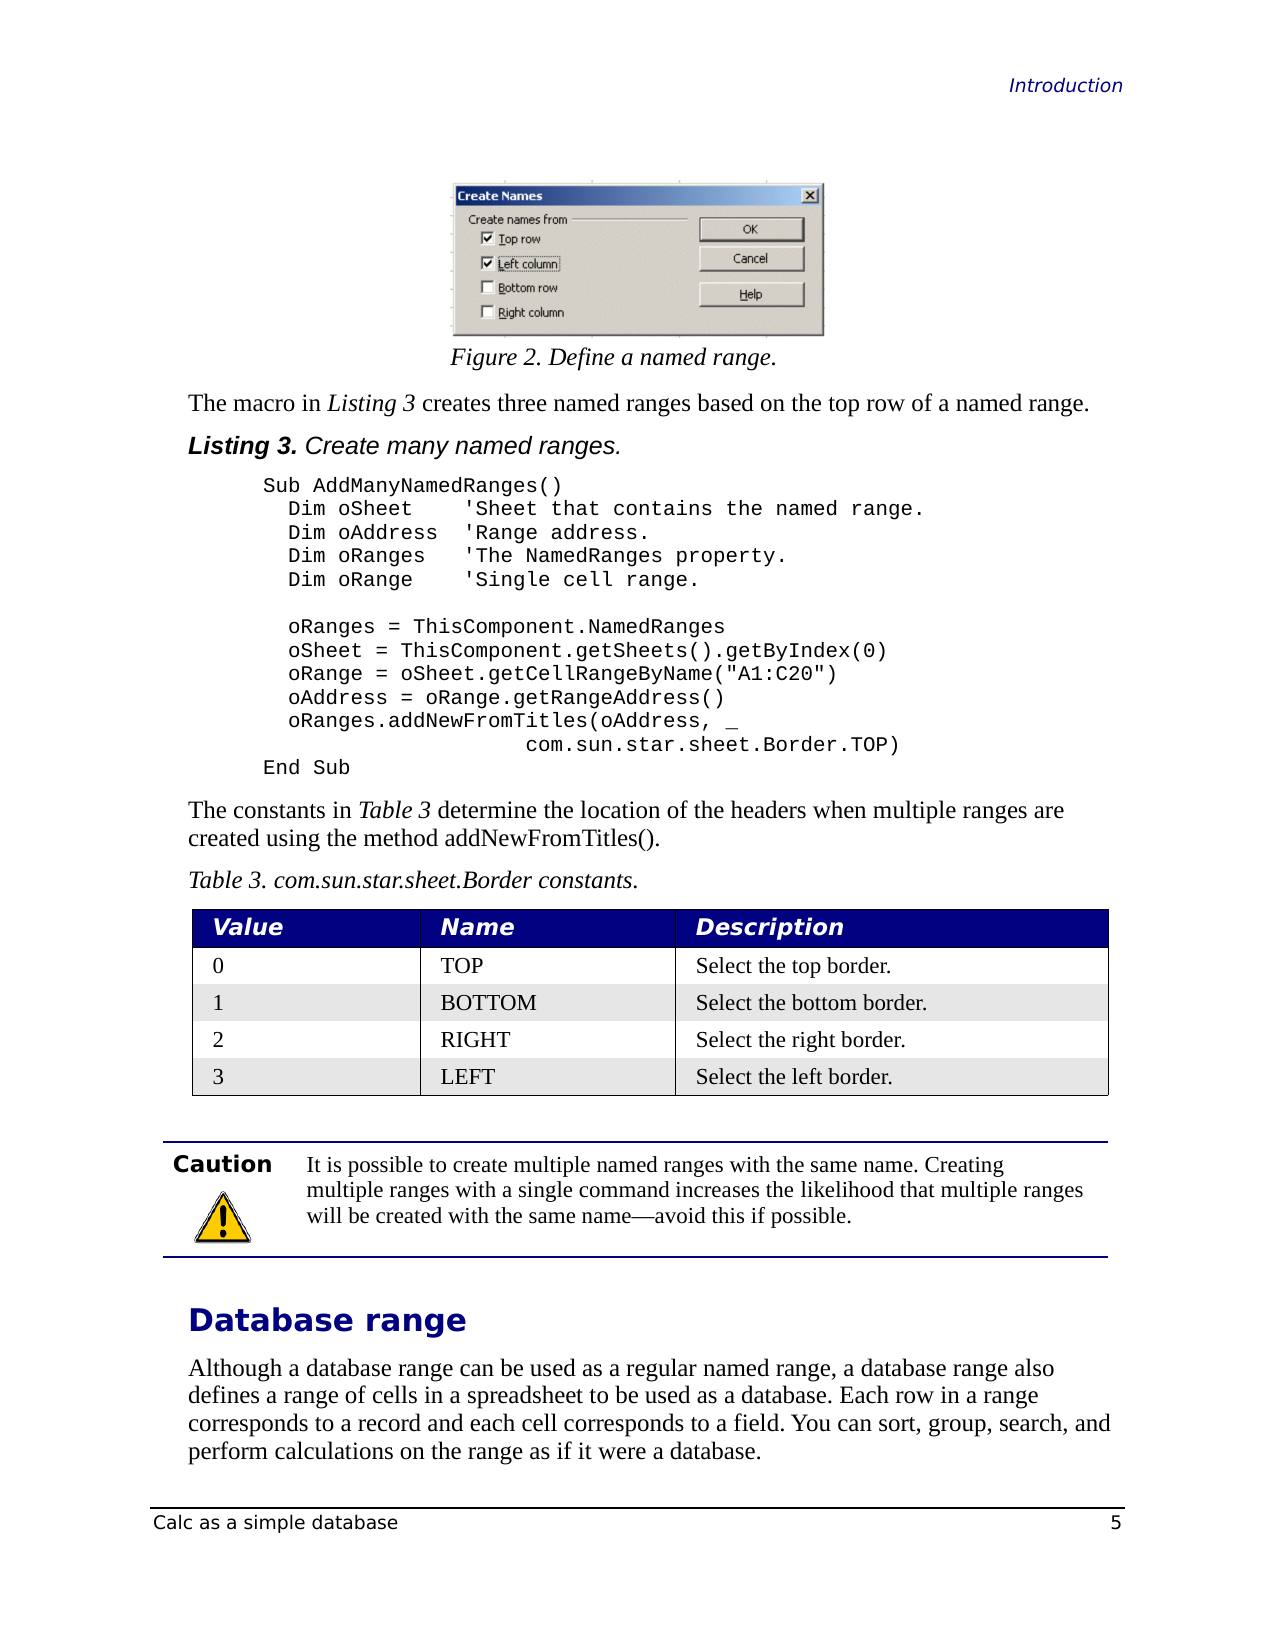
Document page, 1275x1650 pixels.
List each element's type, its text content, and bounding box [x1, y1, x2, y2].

table_cell 1 [193, 984, 420, 1021]
table_cell 2 [193, 1021, 420, 1058]
text oAddress = oRange.getRangeAddress() [263, 687, 1012, 710]
table_header Name [421, 910, 675, 947]
text Dim oRanges 'The NamedRanges property. [263, 546, 1012, 569]
table_header Value [193, 910, 420, 947]
table_header Description [676, 910, 1108, 947]
list Listing 3. Create many named ranges. [188, 432, 1125, 460]
text Dim oRange 'Single cell range. [263, 569, 1012, 593]
text oRanges = ThisComponent.NamedRanges [263, 616, 1012, 640]
text Dim oAddress 'Range address. [263, 522, 1012, 546]
table_cell TOP [421, 948, 675, 984]
table_cell Select the bottom border. [676, 984, 1108, 1021]
text oRange = oSheet.getCellRangeByName("A1:C20") [263, 663, 1012, 687]
table_cell 3 [193, 1058, 420, 1095]
table_cell Select the left border. [676, 1058, 1108, 1095]
text oRanges.addNewFromTitles(oAddress, _ [263, 710, 1012, 734]
table_cell 0 [193, 948, 420, 984]
text End Sub [263, 757, 1012, 781]
subtitle Database range [188, 1303, 1125, 1339]
table_header It is possible to create multiple named ranges with the same name. Creating multiple ranges with a single command increases the likelihood that multiple ranges will be created with the same name—avoid this if possible. [283, 1143, 1108, 1256]
text Although a database range can be used as a regular named range, a database range also defines a range of cells in a spreadsheet to be used as a database. Each row in a range corresponds to a record and each cell corresponds to a field. You can sort, group, search, and perform calculations on the range as if it were a database. [188, 1354, 1125, 1464]
text com.sun.star.sheet.Border.TOP) [263, 734, 1012, 757]
text Table 3. com.sun.star.sheet.Border constants. [188, 866, 1125, 894]
text The macro in Listing 3 creates three named ranges based on the top row of a named range. [188, 389, 1125, 417]
table_cell RIGHT [421, 1021, 675, 1058]
text Sub AddManyNamedRanges() [263, 475, 1012, 498]
table_cell LEFT [421, 1058, 675, 1095]
picture [190, 1187, 255, 1247]
table_cell Select the right border. [676, 1021, 1108, 1058]
table_cell BOTTOM [421, 984, 675, 1021]
table_header Caution [163, 1143, 283, 1256]
picture [450, 180, 825, 338]
text Dim oSheet 'Sheet that contains the named range. [263, 498, 1012, 522]
text The constants in Table 3 determine the location of the headers when multiple ranges are created using the method addNewFromTitles(). [188, 796, 1125, 851]
table_cell Select the top border. [676, 948, 1108, 984]
text oSheet = ThisComponent.getSheets().getByIndex(0) [263, 640, 1012, 663]
text Figure 2. Define a named range. [450, 338, 825, 371]
